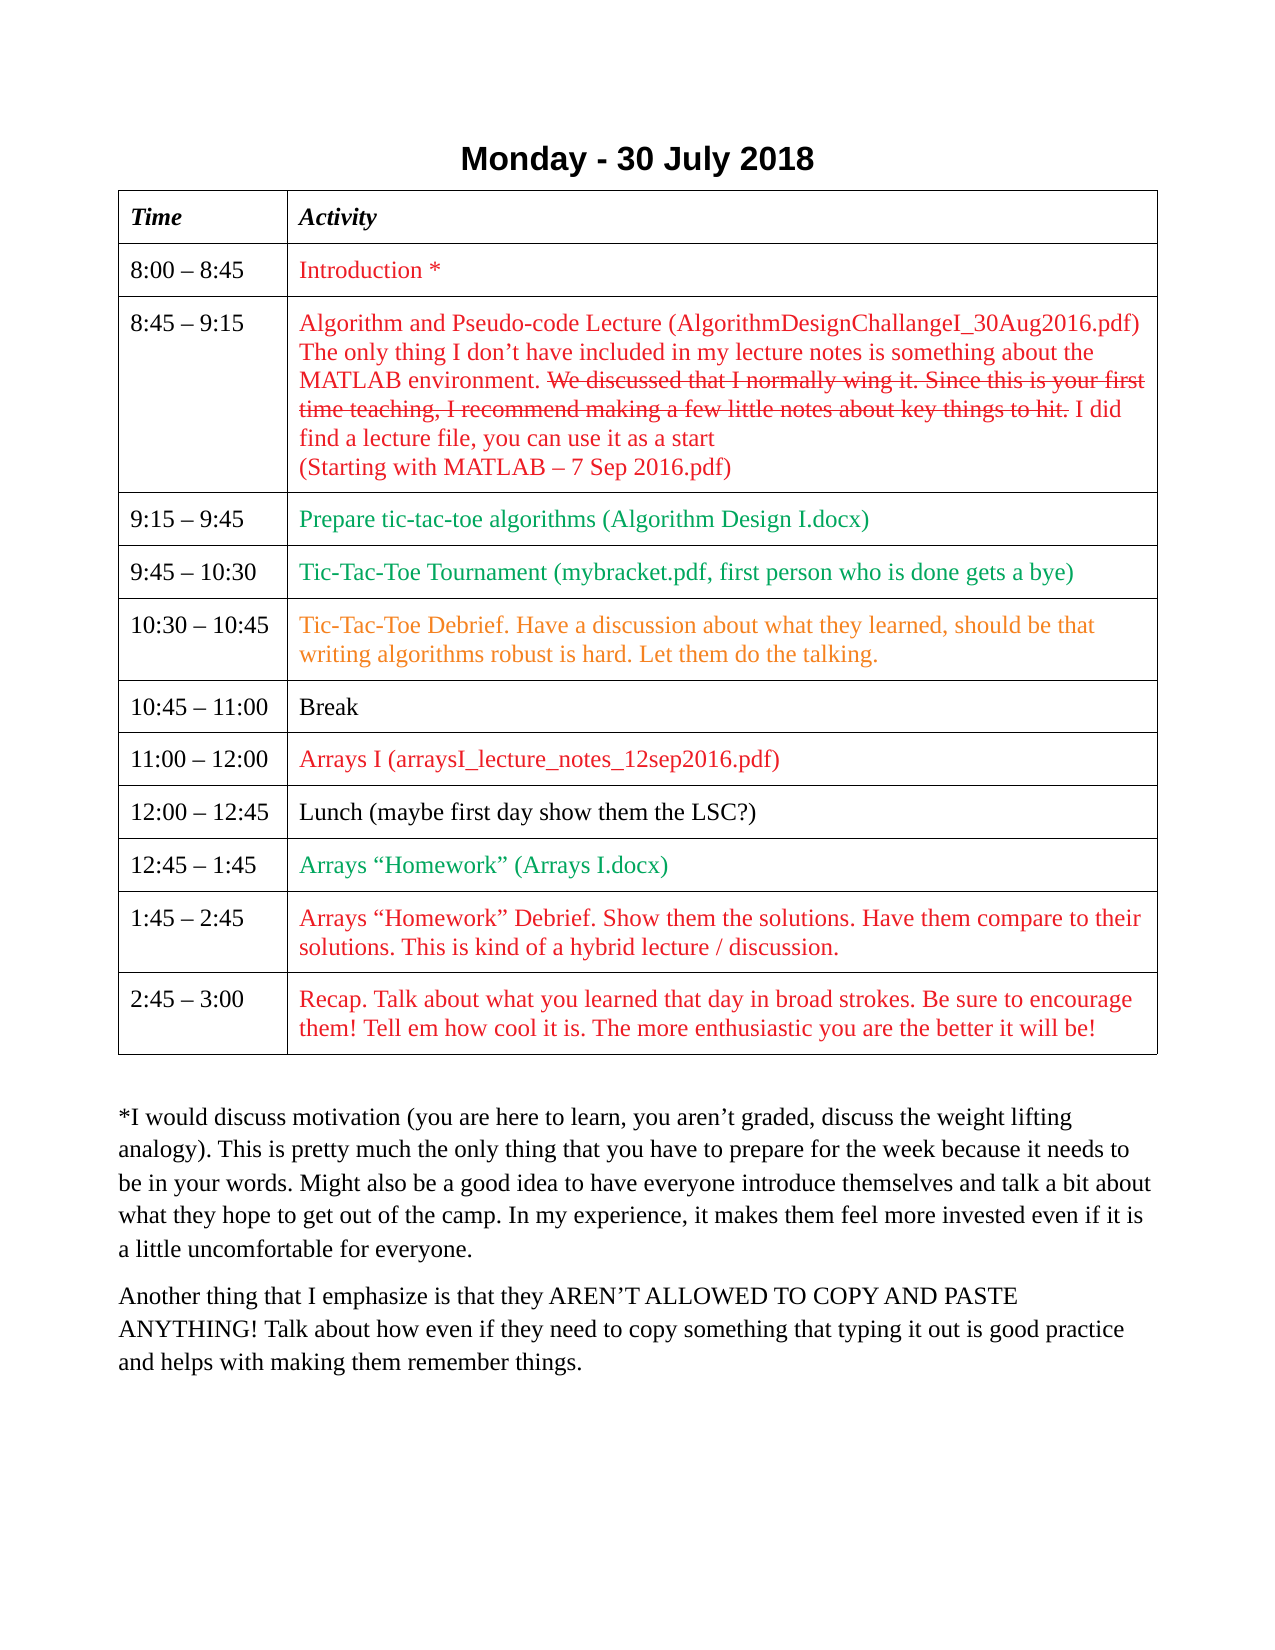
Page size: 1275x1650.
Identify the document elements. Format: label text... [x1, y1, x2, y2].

table_cell Lunch (maybe first day show them the LSC?) [288, 786, 1157, 838]
table_cell 9:15 – 9:45 [119, 493, 287, 545]
table_cell 10:30 – 10:45 [119, 599, 287, 679]
table_cell Tic-Tac-Toe Tournament (mybracket.pdf, first person who is done gets a bye) [288, 546, 1157, 598]
table_cell Recap. Talk about what you learned that day in broad strokes. Be sure to encourage them! Tell em how cool it is. The more enthusiastic you are the better it will be! [288, 973, 1157, 1054]
table_cell 10:45 – 11:00 [119, 681, 287, 732]
table_cell Prepare tic-tac-toe algorithms (Algorithm Design I.docx) [288, 493, 1157, 545]
table_header Time [119, 191, 287, 243]
table_cell Arrays “Homework” (Arrays I.docx) [288, 839, 1157, 891]
table_cell 12:00 – 12:45 [119, 786, 287, 838]
table_cell Tic-Tac-Toe Debrief. Have a discussion about what they learned, should be that writing algorithms robust is hard. Let them do the talking. [288, 599, 1157, 679]
table_cell 12:45 – 1:45 [119, 839, 287, 891]
text *I would discuss motivation (you are here to learn, you aren’t graded, discuss the weight lifting analogy). This is pretty much the only thing that you have to prepare for the week because it needs to be in your words. Might also be a good idea to have everyone introduce themselves and talk a bit about what they hope to get out of the camp. In my experience, it makes them feel more invested even if it is a little uncomfortable for everyone. [118, 1102, 1157, 1262]
text Another thing that I emphasize is that they AREN’T ALLOWED TO COPY AND PASTE ANYTHING! Talk about how even if they need to copy something that typing it out is good practice and helps with making them remember things. [118, 1281, 1157, 1376]
table_cell Algorithm and Pseudo-code Lecture (AlgorithmDesignChallangeI_30Aug2016.pdf) The only thing I don’t have included in my lecture notes is something about the MATLAB environment. We discussed that I normally wing it. Since this is your first time teaching, I recommend making a few little notes about key things to hit. I did find a lecture file, you can use it as a start (Starting with MATLAB – 7 Sep 2016.pdf) [288, 297, 1157, 492]
table_cell 11:00 – 12:00 [119, 733, 287, 785]
table_cell 9:45 – 10:30 [119, 546, 287, 598]
table_cell Arrays I (arraysI_lecture_notes_12sep2016.pdf) [288, 733, 1157, 785]
subtitle Monday - 30 July 2018 [118, 139, 1157, 178]
table_cell Introduction * [288, 244, 1157, 296]
table_header Activity [288, 191, 1157, 243]
table_cell 8:45 – 9:15 [119, 297, 287, 492]
table_cell Break [288, 681, 1157, 732]
table_cell 2:45 – 3:00 [119, 973, 287, 1054]
table_cell 1:45 – 2:45 [119, 892, 287, 972]
table_cell 8:00 – 8:45 [119, 244, 287, 296]
table_cell Arrays “Homework” Debrief. Show them the solutions. Have them compare to their solutions. This is kind of a hybrid lecture / discussion. [288, 892, 1157, 972]
